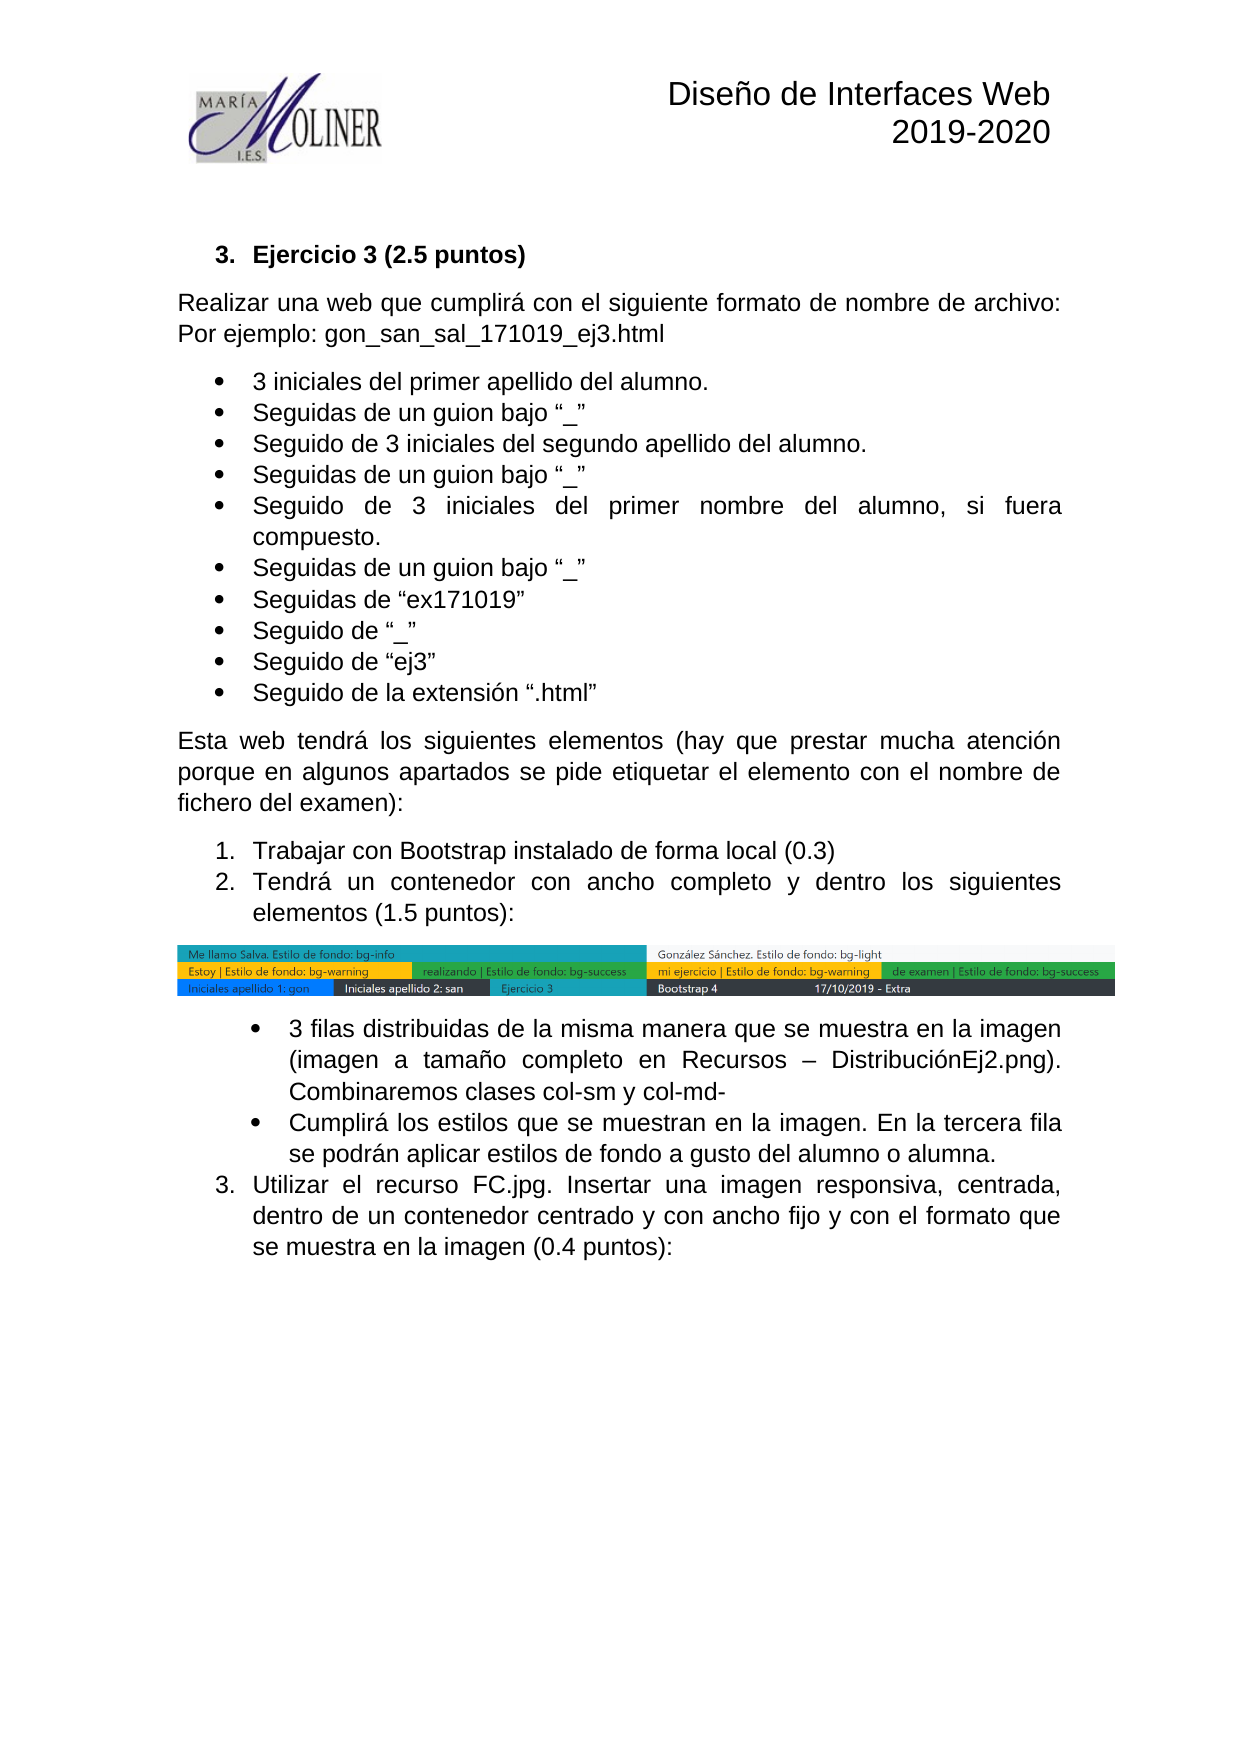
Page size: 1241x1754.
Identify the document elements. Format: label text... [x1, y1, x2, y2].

list Seguidas de “ex171019” [215, 584, 1063, 613]
list Seguidas de un guion bajo “_” [215, 460, 1063, 489]
list 3 iniciales del primer apellido del alumno. [215, 367, 1063, 396]
list Seguido de 3 iniciales del primer nombre del alumno, si fuera compuesto. [215, 491, 1063, 551]
list Seguidas de un guion bajo “_” [215, 553, 1063, 582]
list Cumplirá los estilos que se muestran en la imagen. En la tercera fila se podrán aplicar estilos de fondo a gusto del alumno o alumna. [251, 1107, 1063, 1167]
list Trabajar con Bootstrap instalado de forma local (0.3) [215, 836, 1063, 864]
text Esta web tendrá los siguientes elementos (hay que prestar mucha atención porque en algunos apartados se pide etiquetar el elemento con el nombre de fichero del examen): [177, 726, 1063, 817]
picture [188, 73, 383, 164]
picture [177, 945, 1115, 996]
list Seguidas de un guion bajo “_” [215, 398, 1063, 427]
list Seguido de “_” [215, 616, 1063, 644]
list Seguido de “ej3” [215, 647, 1063, 676]
text Realizar una web que cumplirá con el siguiente formato de nombre de archivo: Por ejemplo: gon_san_sal_171019_ej3.html [177, 288, 1063, 348]
list Utilizar el recurso FC.jpg. Insertar una imagen responsiva, centrada, dentro de un contenedor centrado y con ancho fijo y con el formato que se muestra en la imagen (0.4 puntos): [215, 1170, 1063, 1261]
list Seguido de 3 iniciales del segundo apellido del alumno. [215, 429, 1063, 458]
list Tendrá un contenedor con ancho completo y dentro los siguientes elementos (1.5 puntos): [215, 867, 1063, 926]
list Ejercicio 3 (2.5 puntos) [215, 240, 1063, 269]
list Seguido de la extensión “.html” [215, 678, 1063, 707]
list 3 filas distribuidas de la misma manera que se muestra en la imagen (imagen a tamaño completo en Recursos – DistribuciónEj2.png). Combinaremos clases col-sm y col-md- [251, 1014, 1063, 1105]
